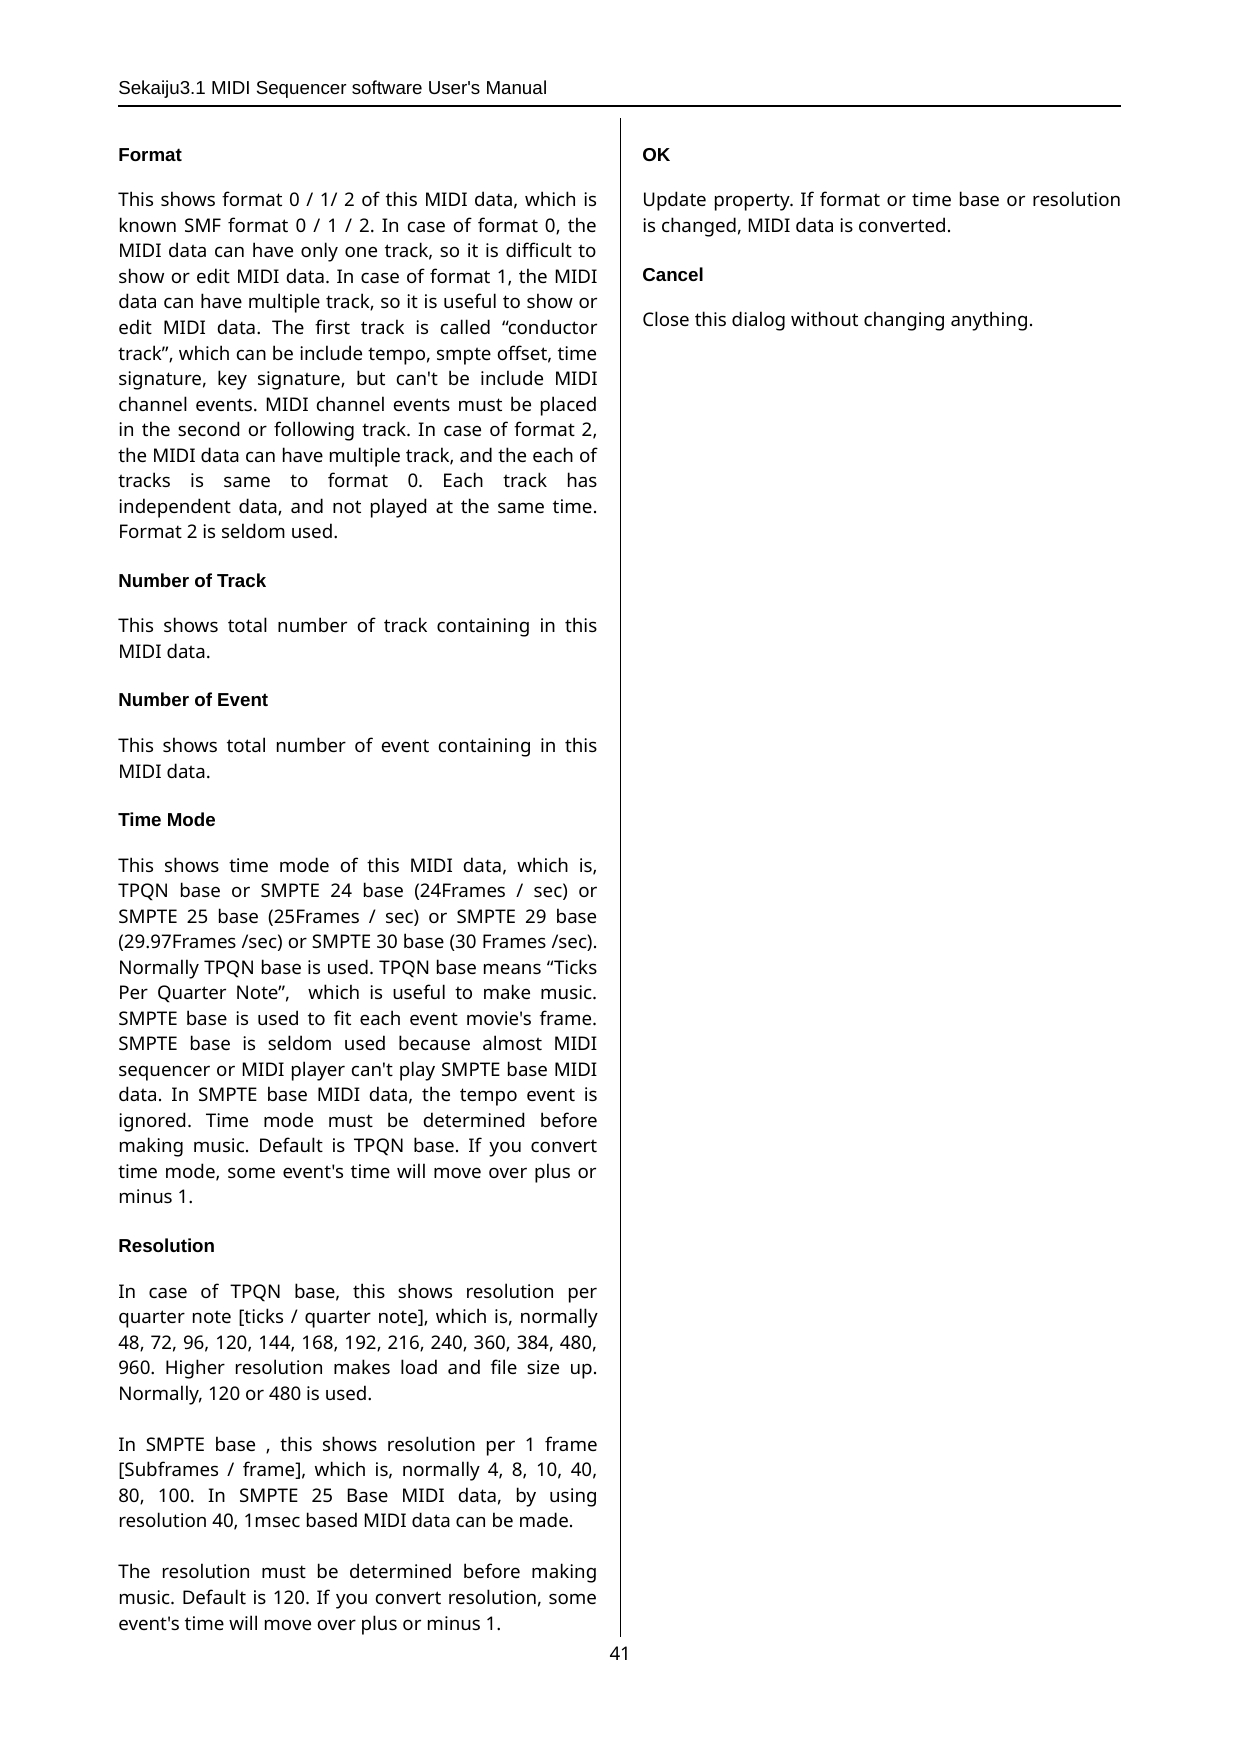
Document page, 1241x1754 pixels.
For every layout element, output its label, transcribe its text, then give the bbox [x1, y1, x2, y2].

text In case of TPQN base, this shows resolution per quarter note [ticks / quarter note], which is, normally 48, 72, 96, 120, 144, 168, 192, 216, 240, 360, 384, 480, 960. Higher resolution makes load and file size up. Normally, 120 or 480 is used. [118, 1278, 598, 1406]
text This shows total number of event containing in this MIDI data. [118, 732, 598, 783]
text Cancel [642, 263, 1122, 285]
text OK [642, 144, 1122, 165]
text The resolution must be determined before making music. Default is 120. If you convert resolution, some event's time will move over plus or minus 1. [118, 1559, 598, 1635]
text This shows total number of track containing in this MIDI data. [118, 613, 598, 664]
text Time Mode [118, 809, 598, 831]
text Update property. If format or time base or resolution is changed, MIDI data is converted. [642, 187, 1122, 238]
text Resolution [118, 1235, 598, 1256]
text In SMPTE base , this shows resolution per 1 frame [Subframes / frame], which is, normally 4, 8, 10, 40, 80, 100. In SMPTE 25 Base MIDI data, by using resolution 40, 1msec based MIDI data can be made. [118, 1431, 598, 1533]
text This shows format 0 / 1/ 2 of this MIDI data, which is known SMF format 0 / 1 / 2. In case of format 0, the MIDI data can have only one track, so it is difficult to show or edit MIDI data. In case of format 1, the MIDI data can have multiple track, so it is useful to show or edit MIDI data. The first track is called “conductor track”, which can be include tempo, smpte offset, time signature, key signature, but can't be include MIDI channel events. MIDI channel events must be placed in the second or following track. In case of format 2, the MIDI data can have multiple track, and the each of tracks is same to format 0. Each track has independent data, and not played at the same time. Format 2 is seldom used. [118, 187, 598, 544]
text Close this dialog without changing anything. [642, 306, 1122, 332]
text Number of Event [118, 689, 598, 711]
text Format [118, 144, 598, 165]
text This shows time mode of this MIDI data, which is, TPQN base or SMPTE 24 base (24Frames / sec) or SMPTE 25 base (25Frames / sec) or SMPTE 29 base (29.97Frames /sec) or SMPTE 30 base (30 Frames /sec). Normally TPQN base is used. TPQN base means “Ticks Per Quarter Note”, which is useful to make music. SMPTE base is used to fit each event movie's frame. SMPTE base is seldom used because almost MIDI sequencer or MIDI player can't play SMPTE base MIDI data. In SMPTE base MIDI data, the tempo event is ignored. Time mode must be determined before making music. Default is TPQN base. If you convert time mode, some event's time will move over plus or minus 1. [118, 852, 598, 1209]
text Number of Track [118, 569, 598, 591]
